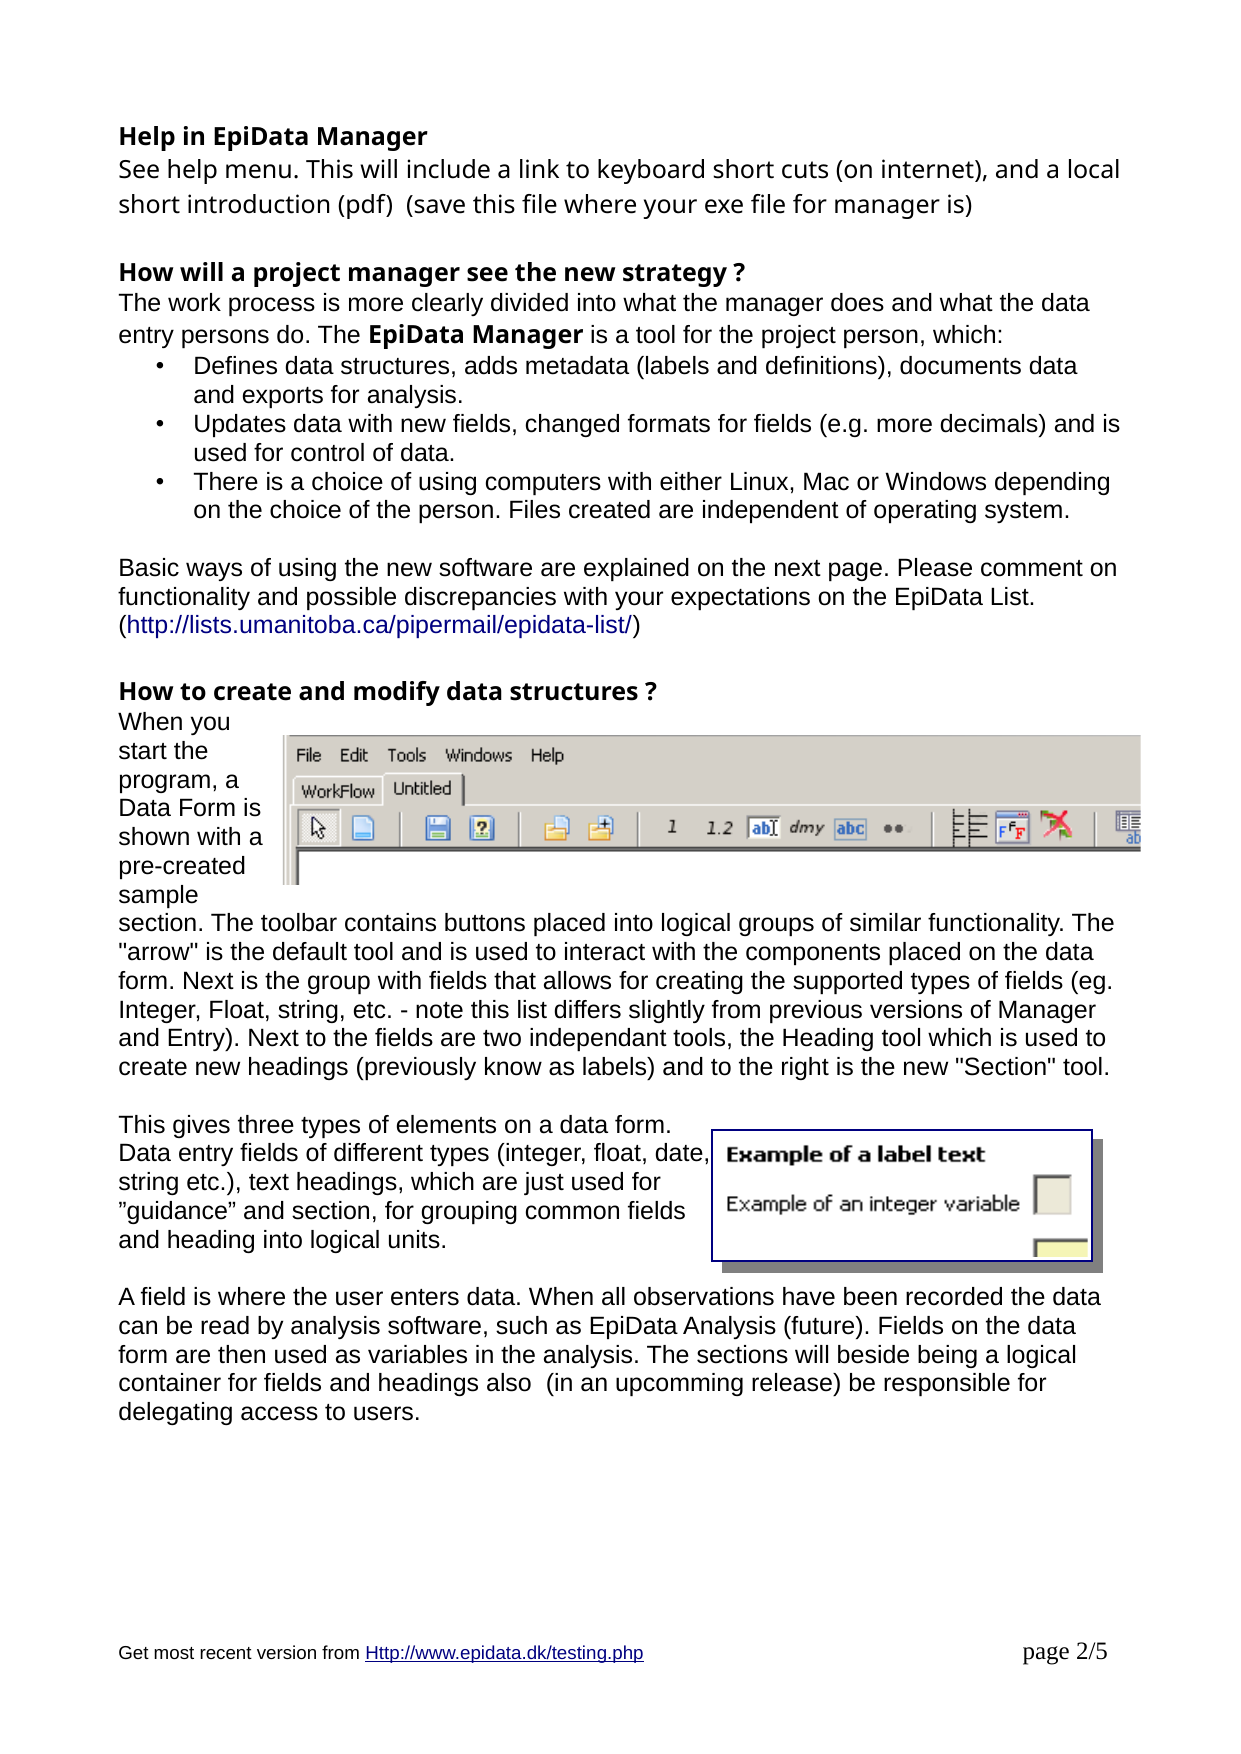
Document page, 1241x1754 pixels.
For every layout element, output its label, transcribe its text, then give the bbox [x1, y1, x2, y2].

list Updates data with new fields, changed formats for fields (e.g. more decimals) and is used for control of data. [156, 409, 1122, 466]
text The work process is more clearly divided into what the manager does and what the data [118, 288, 1122, 317]
text How will a project manager see the new strategy ? [118, 254, 1122, 288]
text A field is where the user enters data. When all observations have been recorded the data can be read by analysis software, such as EpiData Analysis (future). Fields on the data form are then used as variables in the analysis. The sections will beside being a logical container for fields and headings also (in an upcomming release) be responsible for delegating access to users. [118, 1282, 1122, 1426]
text Basic ways of using the new software are explained on the next page. Please comment on [118, 553, 1122, 582]
text This gives three types of elements on a data form. Data entry fields of different types (integer, float, date, string etc.), text headings, which are just used for ”guidance” and section, for grouping common fields and heading into logical units. [118, 1110, 1122, 1253]
text functionality and possible discrepancies with your expectations on the EpiData List. [118, 582, 1122, 610]
text entry persons do. The EpiData Manager is a tool for the project person, which: [118, 317, 1122, 351]
list Defines data structures, adds metadata (labels and definitions), documents data and exports for analysis. [156, 351, 1122, 409]
text [713, 1131, 1091, 1260]
text How to create and modify data structures ? [118, 673, 1122, 707]
picture [282, 735, 1141, 885]
text See help menu. This will include a link to keyboard short cuts (on internet), and a local short introduction (pdf) (save this file where your exe file for manager is) [118, 152, 1122, 220]
list There is a choice of using computers with either Linux, Mac or Windows depending on the choice of the person. Files created are independent of operating system. [156, 466, 1122, 524]
text When you start the program, a Data Form is shown with a pre-created sample section. The toolbar contains buttons placed into logical groups of similar functionality. The "arrow" is the default tool and is used to interact with the components placed on the data form. Next is the group with fields that allows for creating the supported types of fields (eg. Integer, Float, string, etc. - note this list differs slightly from previous versions of Manager and Entry). Next to the fields are two independant tools, the Heading tool which is used to create new headings (previously know as labels) and to the right is the new "Section" tool. [118, 707, 1122, 1081]
text Help in EpiData Manager [118, 118, 1122, 152]
text (http://lists.umanitoba.ca/pipermail/epidata-list/) [118, 610, 1122, 639]
picture [716, 1133, 1088, 1257]
